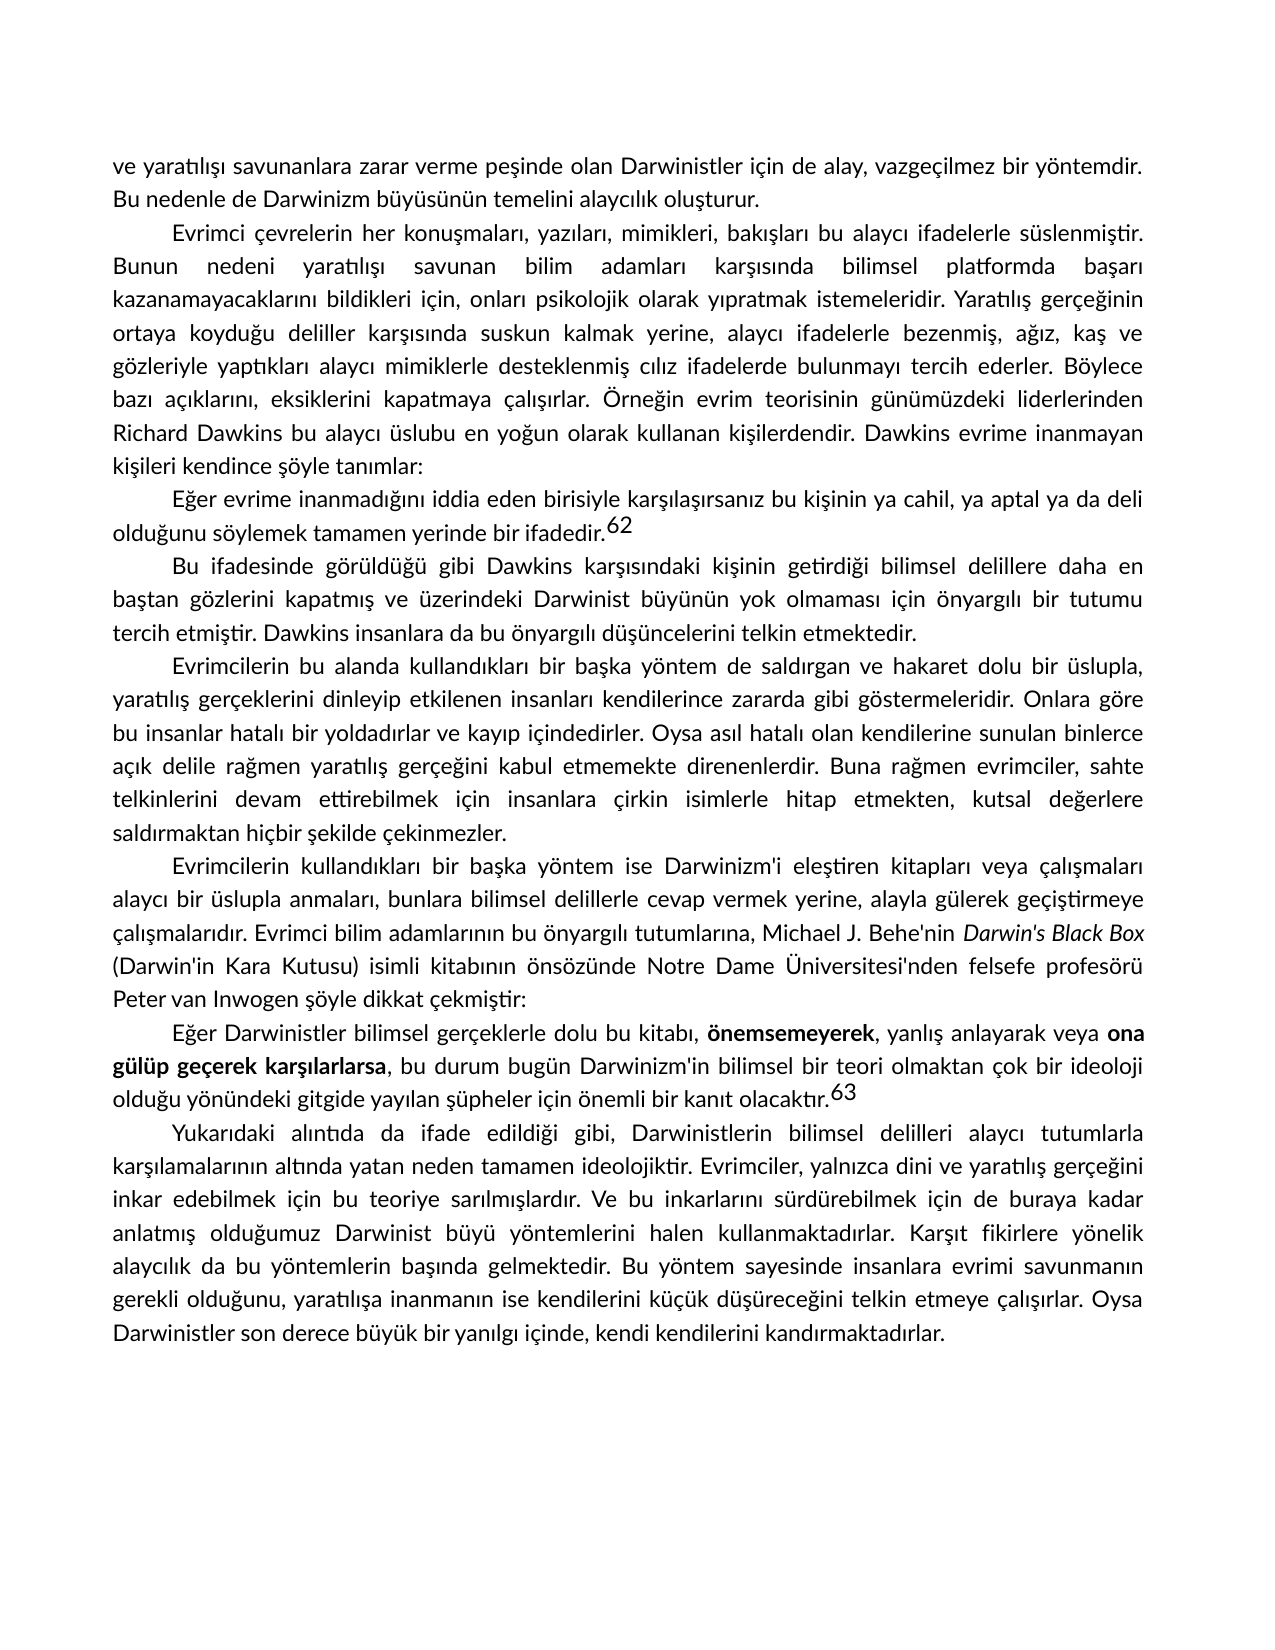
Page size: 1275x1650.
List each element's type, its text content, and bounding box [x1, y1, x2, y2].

text Eğer Darwinistler bilimsel gerçeklerle dolu bu kitabı, önemsemeyerek, yanlış anlayarak veya ona gülüp geçerek karşılarlarsa, bu durum bugün Darwinizm'in bilimsel bir teori olmaktan çok bir ideoloji olduğu yönündeki gitgide yayılan şüpheler için önemli bir kanıt olacaktır.63 [112, 1014, 1145, 1114]
text Eğer evrime inanmadığını iddia eden birisiyle karşılaşırsanız bu kişinin ya cahil, ya aptal ya da deli olduğunu söylemek tamamen yerinde bir ifadedir.62 [112, 481, 1145, 548]
text Yukarıdaki alıntıda da ifade edildiği gibi, Darwinistlerin bilimsel delilleri alaycı tutumlarla karşılamalarının altında yatan neden tamamen ideolojiktir. Evrimciler, yalnızca dini ve yaratılış gerçeğini inkar edebilmek için bu teoriye sarılmışlardır. Ve bu inkarlarını sürdürebilmek için de buraya kadar anlatmış olduğumuz Darwinist büyü yöntemlerini halen kullanmaktadırlar. Karşıt fikirlere yönelik alaycılık da bu yöntemlerin başında gelmektedir. Bu yöntem sayesinde insanlara evrimi savunmanın gerekli olduğunu, yaratılışa inanmanın ise kendilerini küçük düşüreceğini telkin etmeye çalışırlar. Oysa Darwinistler son derece büyük bir yanılgı içinde, kendi kendilerini kandırmaktadırlar. [112, 1114, 1145, 1348]
text ve yaratılışı savunanlara zarar verme peşinde olan Darwinistler için de alay, vazgeçilmez bir yöntemdir. Bu nedenle de Darwinizm büyüsünün temelini alaycılık oluşturur. [112, 148, 1145, 214]
text Evrimcilerin bu alanda kullandıkları bir başka yöntem de saldırgan ve hakaret dolu bir üslupla, yaratılış gerçeklerini dinleyip etkilenen insanları kendilerince zararda gibi göstermeleridir. Onlara göre bu insanlar hatalı bir yoldadırlar ve kayıp içindedirler. Oysa asıl hatalı olan kendilerine sunulan binlerce açık delile rağmen yaratılış gerçeğini kabul etmemekte direnenlerdir. Buna rağmen evrimciler, sahte telkinlerini devam ettirebilmek için insanlara çirkin isimlerle hitap etmekten, kutsal değerlere saldırmaktan hiçbir şekilde çekinmezler. [112, 648, 1145, 848]
text Evrimcilerin kullandıkları bir başka yöntem ise Darwinizm'i eleştiren kitapları veya çalışmaları alaycı bir üslupla anmaları, bunlara bilimsel delillerle cevap vermek yerine, alayla gülerek geçiştirmeye çalışmalarıdır. Evrimci bilim adamlarının bu önyargılı tutumlarına, Michael J. Behe'nin Darwin's Black Box (Darwin'in Kara Kutusu) isimli kitabının önsözünde Notre Dame Üniversitesi'nden felsefe profesörü Peter van Inwogen şöyle dikkat çekmiştir: [112, 848, 1145, 1014]
text Bu ifadesinde görüldüğü gibi Dawkins karşısındaki kişinin getirdiği bilimsel delillere daha en baştan gözlerini kapatmış ve üzerindeki Darwinist büyünün yok olmaması için önyargılı bir tutumu tercih etmiştir. Dawkins insanlara da bu önyargılı düşüncelerini telkin etmektedir. [112, 548, 1145, 648]
text Evrimci çevrelerin her konuşmaları, yazıları, mimikleri, bakışları bu alaycı ifadelerle süslenmiştir. Bunun nedeni yaratılışı savunan bilim adamları karşısında bilimsel platformda başarı kazanamayacaklarını bildikleri için, onları psikolojik olarak yıpratmak istemeleridir. Yaratılış gerçeğinin ortaya koyduğu deliller karşısında suskun kalmak yerine, alaycı ifadelerle bezenmiş, ağız, kaş ve gözleriyle yaptıkları alaycı mimiklerle desteklenmiş cılız ifadelerde bulunmayı tercih ederler. Böylece bazı açıklarını, eksiklerini kapatmaya çalışırlar. Örneğin evrim teorisinin günümüzdeki liderlerinden Richard Dawkins bu alaycı üslubu en yoğun olarak kullanan kişilerdendir. Dawkins evrime inanmayan kişileri kendince şöyle tanımlar: [112, 214, 1145, 481]
